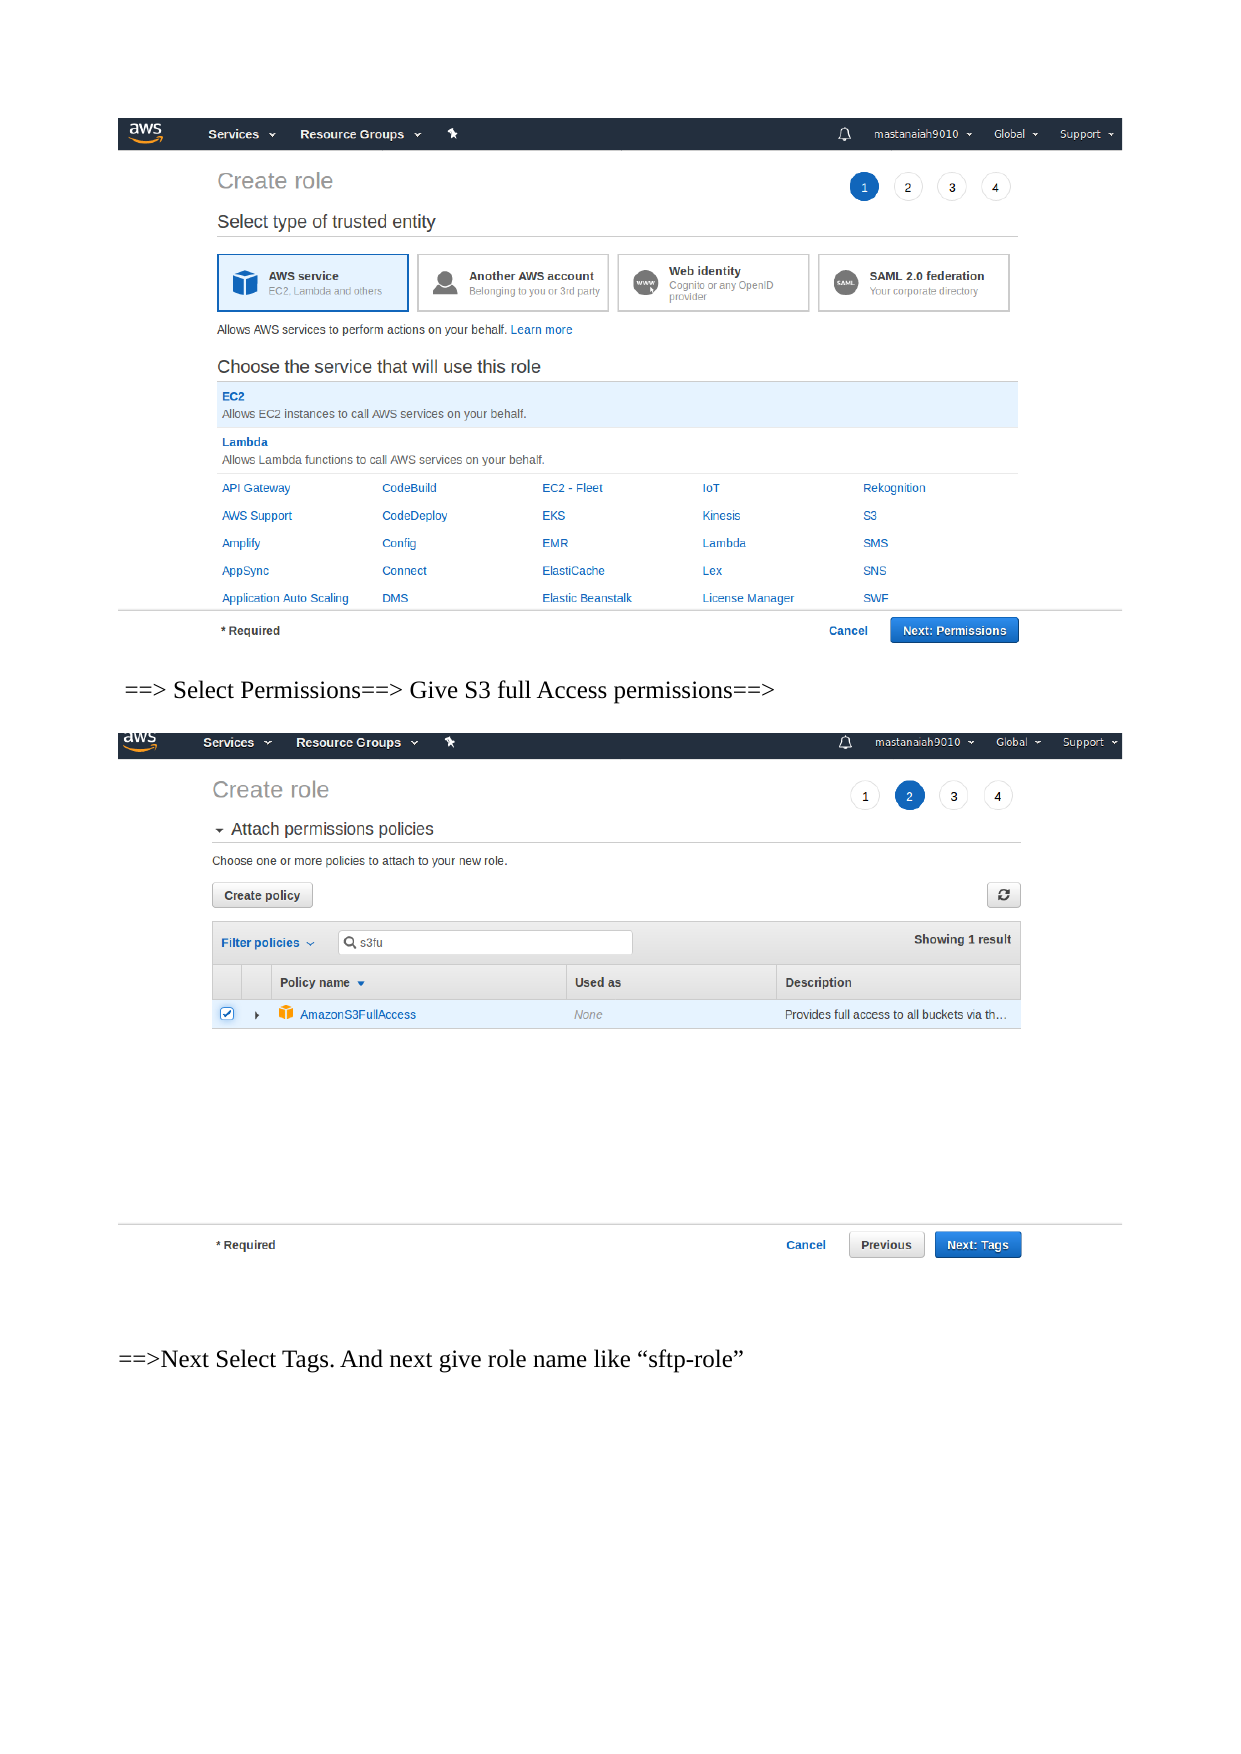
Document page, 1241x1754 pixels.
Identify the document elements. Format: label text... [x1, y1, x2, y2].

picture [118, 118, 1123, 647]
text ==>Next Select Tags. And next give role name like “sftp-role” [118, 1344, 1122, 1373]
text ==> Select Permissions==> Give S3 full Access permissions==> [118, 676, 1122, 704]
picture [118, 733, 1123, 1259]
